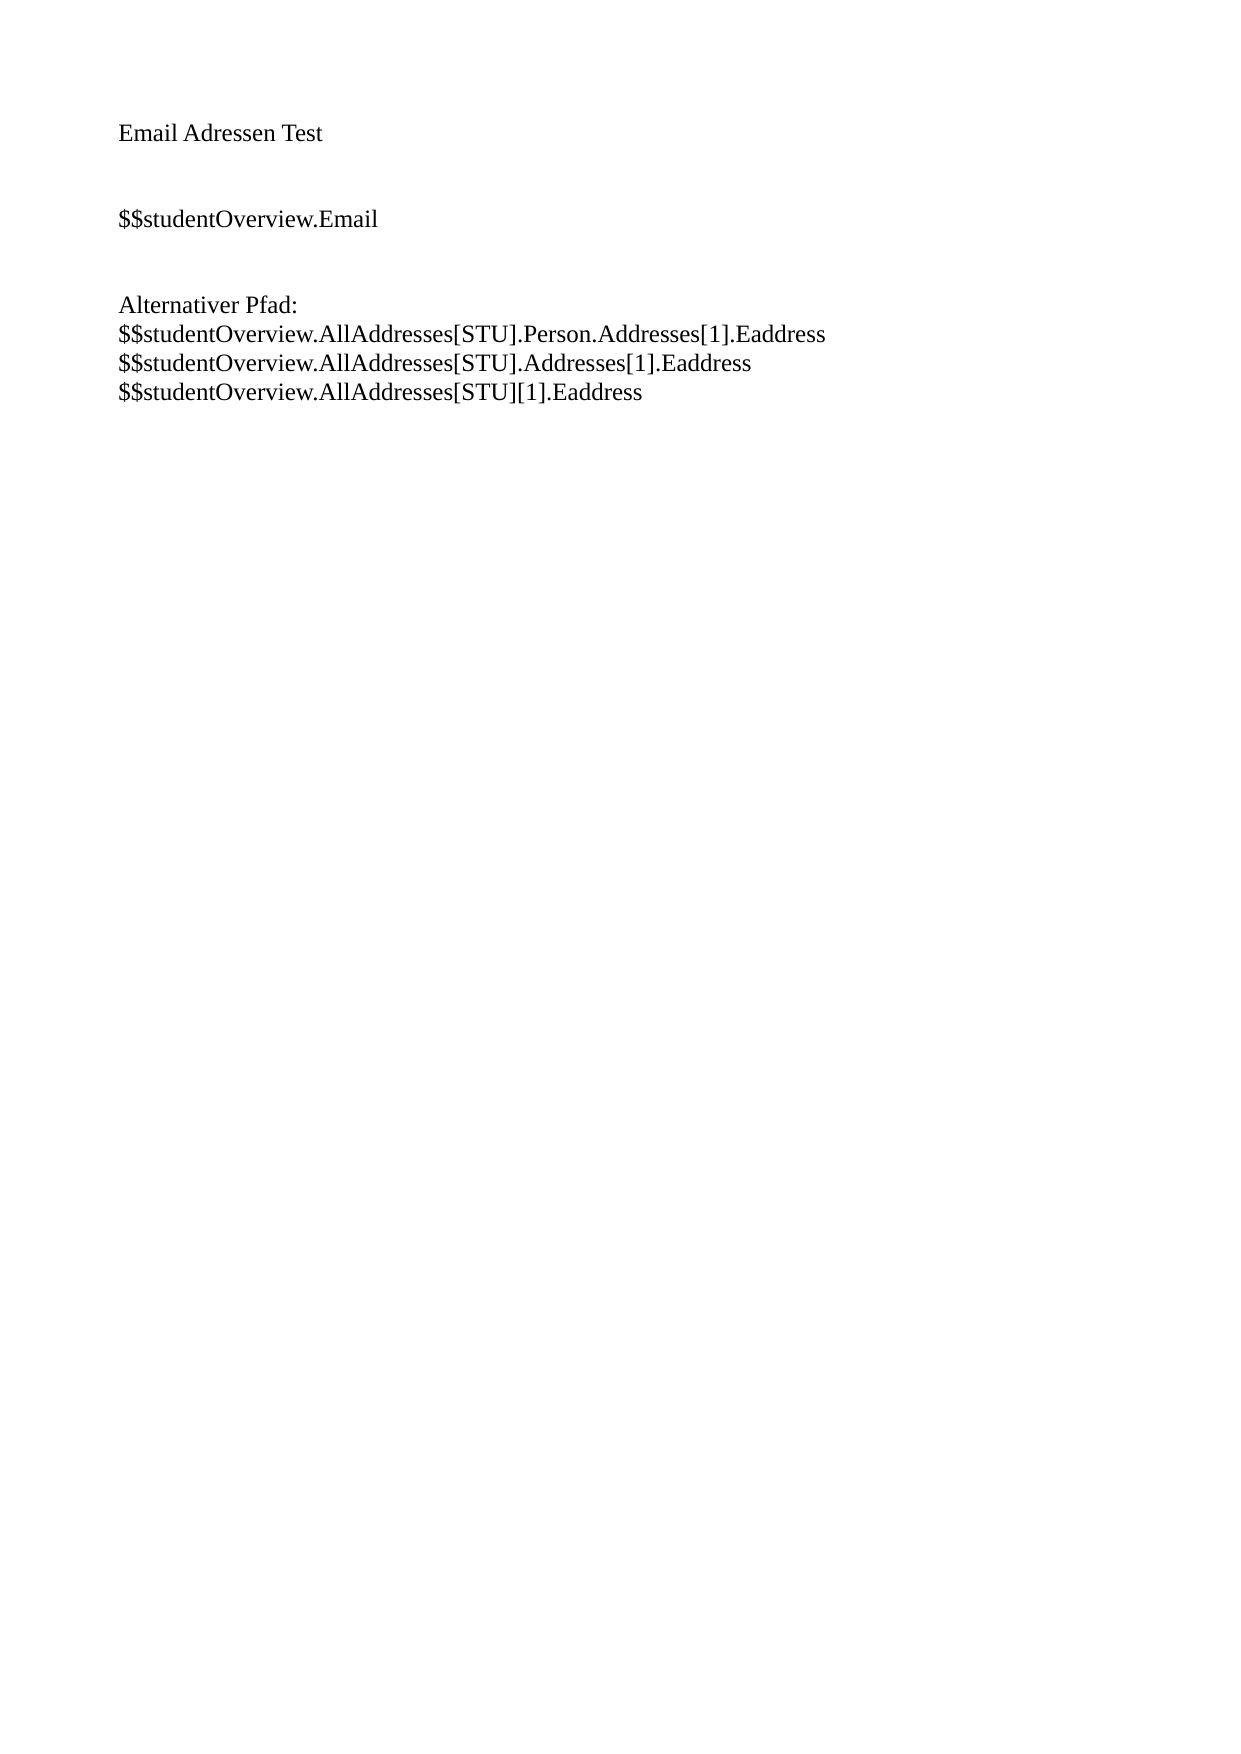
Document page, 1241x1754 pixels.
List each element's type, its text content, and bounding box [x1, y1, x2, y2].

text Alternativer Pfad: $$studentOverview.AllAddresses[STU].Person.Addresses[1].Eaddress [118, 291, 1122, 348]
text $$studentOverview.Email [118, 204, 1122, 233]
text $$studentOverview.AllAddresses[STU][1].Eaddress [118, 377, 1122, 406]
text $$studentOverview.AllAddresses[STU].Addresses[1].Eaddress [118, 348, 1122, 377]
text Email Adressen Test [118, 118, 1122, 147]
